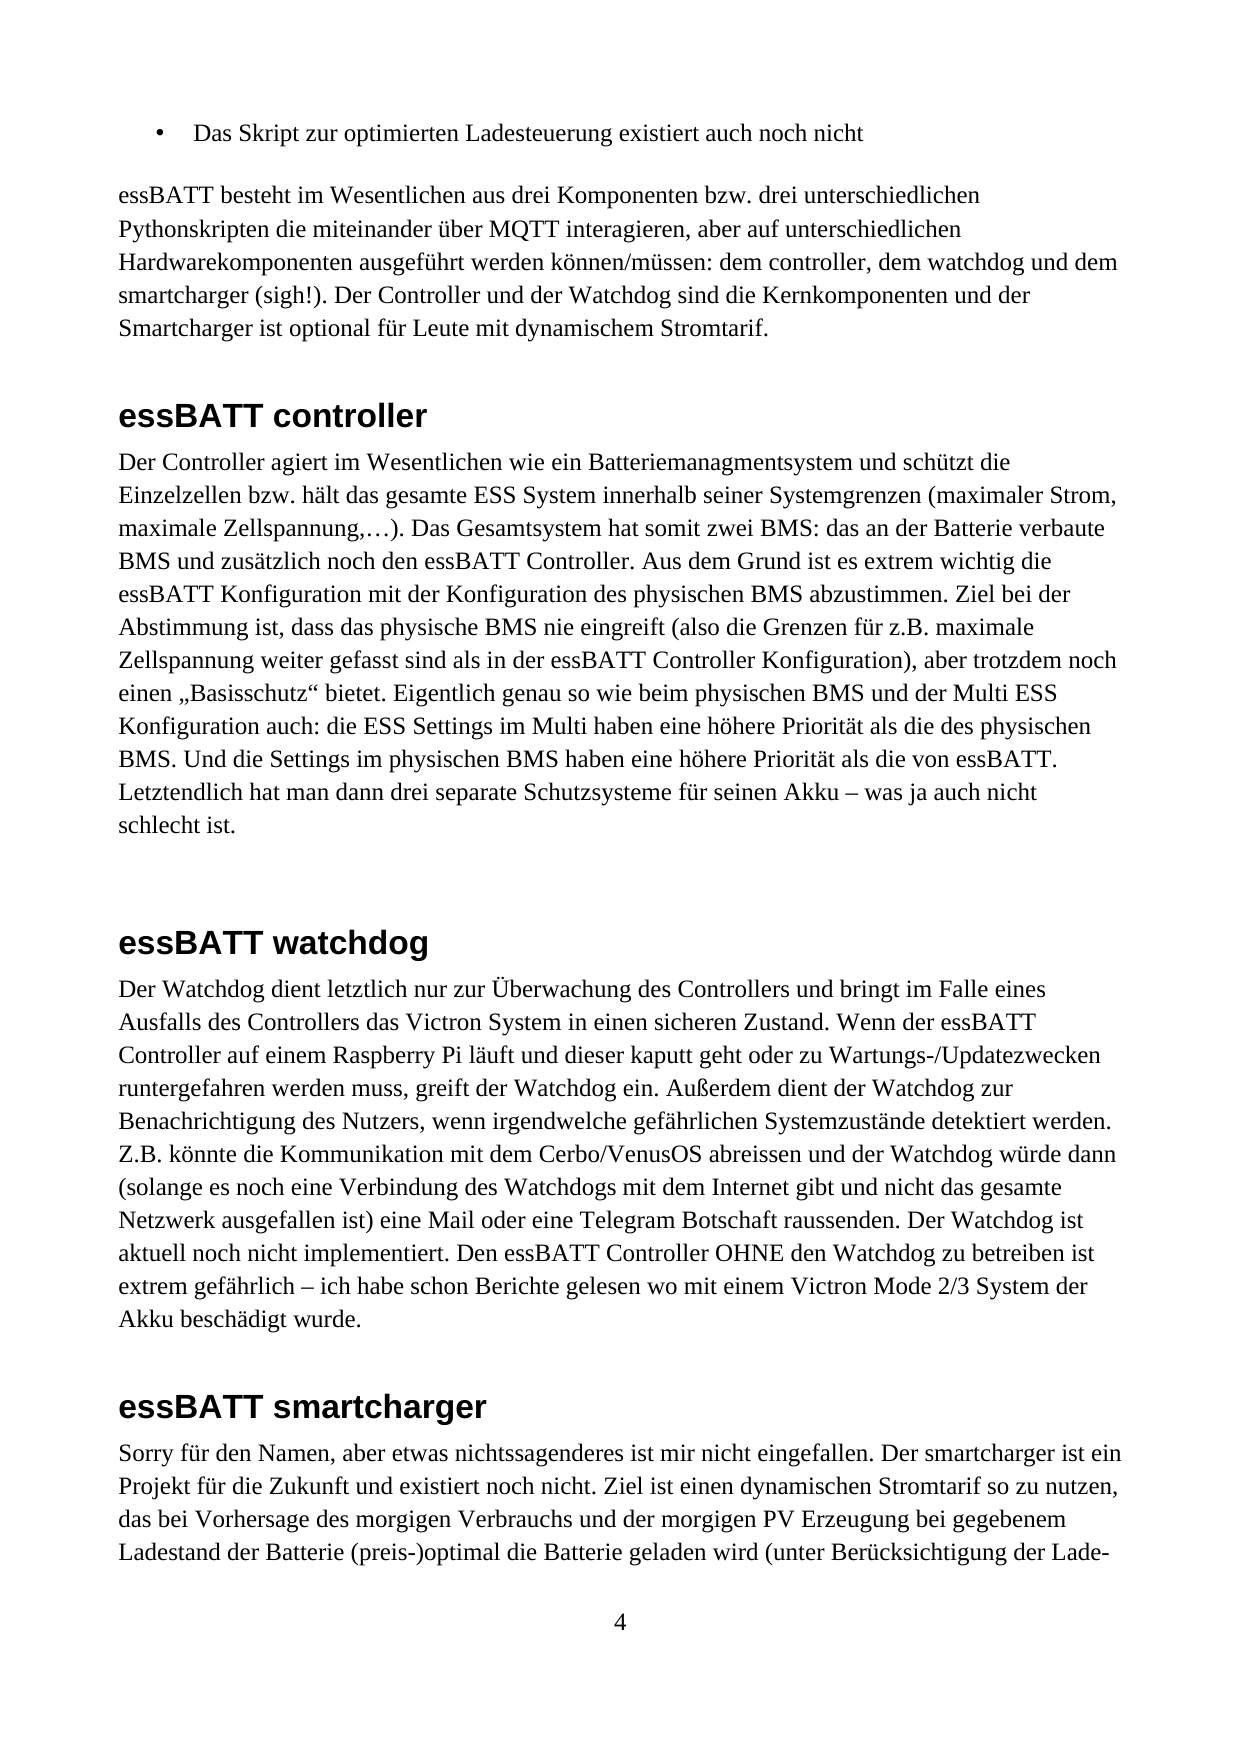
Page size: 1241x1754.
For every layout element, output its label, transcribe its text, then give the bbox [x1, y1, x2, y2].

list Das Skript zur optimierten Ladesteuerung existiert auch noch nicht [156, 118, 1122, 147]
text Der Controller agiert im Wesentlichen wie ein Batteriemanagmentsystem und schützt die Einzelzellen bzw. hält das gesamte ESS System innerhalb seiner Systemgrenzen (maximaler Strom, maximale Zellspannung,…). Das Gesamtsystem hat somit zwei BMS: das an der Batterie verbaute BMS und zusätzlich noch den essBATT Controller. Aus dem Grund ist es extrem wichtig die essBATT Konfiguration mit der Konfiguration des physischen BMS abzustimmen. Ziel bei der Abstimmung ist, dass das physische BMS nie eingreift (also die Grenzen für z.B. maximale Zellspannung weiter gefasst sind als in der essBATT Controller Konfiguration), aber trotzdem noch einen „Basisschutz“ bietet. Eigentlich genau so wie beim physischen BMS und der Multi ESS Konfiguration auch: die ESS Settings im Multi haben eine höhere Priorität als die des physischen BMS. Und die Settings im physischen BMS haben eine höhere Priorität als die von essBATT. Letztendlich hat man dann drei separate Schutzsysteme für seinen Akku – was ja auch nicht schlecht ist. [118, 447, 1122, 839]
text essBATT besteht im Wesentlichen aus drei Komponenten bzw. drei unterschiedlichen Pythonskripten die miteinander über MQTT interagieren, aber auf unterschiedlichen Hardwarekomponenten ausgeführt werden können/müssen: dem controller, dem watchdog und dem smartcharger (sigh!). Der Controller und der Watchdog sind die Kernkomponenten und der Smartcharger ist optional für Leute mit dynamischem Stromtarif. [118, 181, 1122, 341]
subtitle essBATT controller [118, 396, 1122, 435]
text Sorry für den Namen, aber etwas nichtssagenderes ist mir nicht eingefallen. Der smartcharger ist ein Projekt für die Zukunft und existiert noch nicht. Ziel ist einen dynamischen Stromtarif so zu nutzen, das bei Vorhersage des morgigen Verbrauchs und der morgigen PV Erzeugung bei gegebenem Ladestand der Batterie (preis-)optimal die Batterie geladen wird (unter Berücksichtigung der Lade- [118, 1438, 1122, 1566]
subtitle essBATT smartcharger [118, 1387, 1122, 1426]
subtitle essBATT watchdog [118, 922, 1122, 961]
text Der Watchdog dient letztlich nur zur Überwachung des Controllers und bringt im Falle eines Ausfalls des Controllers das Victron System in einen sicheren Zustand. Wenn der essBATT Controller auf einem Raspberry Pi läuft und dieser kaputt geht oder zu Wartungs-/Updatezwecken runtergefahren werden muss, greift der Watchdog ein. Außerdem dient der Watchdog zur Benachrichtigung des Nutzers, wenn irgendwelche gefährlichen Systemzustände detektiert werden. Z.B. könnte die Kommunikation mit dem Cerbo/VenusOS abreissen und der Watchdog würde dann (solange es noch eine Verbindung des Watchdogs mit dem Internet gibt und nicht das gesamte Netzwerk ausgefallen ist) eine Mail oder eine Telegram Botschaft raussenden. Der Watchdog ist aktuell noch nicht implementiert. Den essBATT Controller OHNE den Watchdog zu betreiben ist extrem gefährlich – ich habe schon Berichte gelesen wo mit einem Victron Mode 2/3 System der Akku beschädigt wurde. [118, 974, 1122, 1333]
